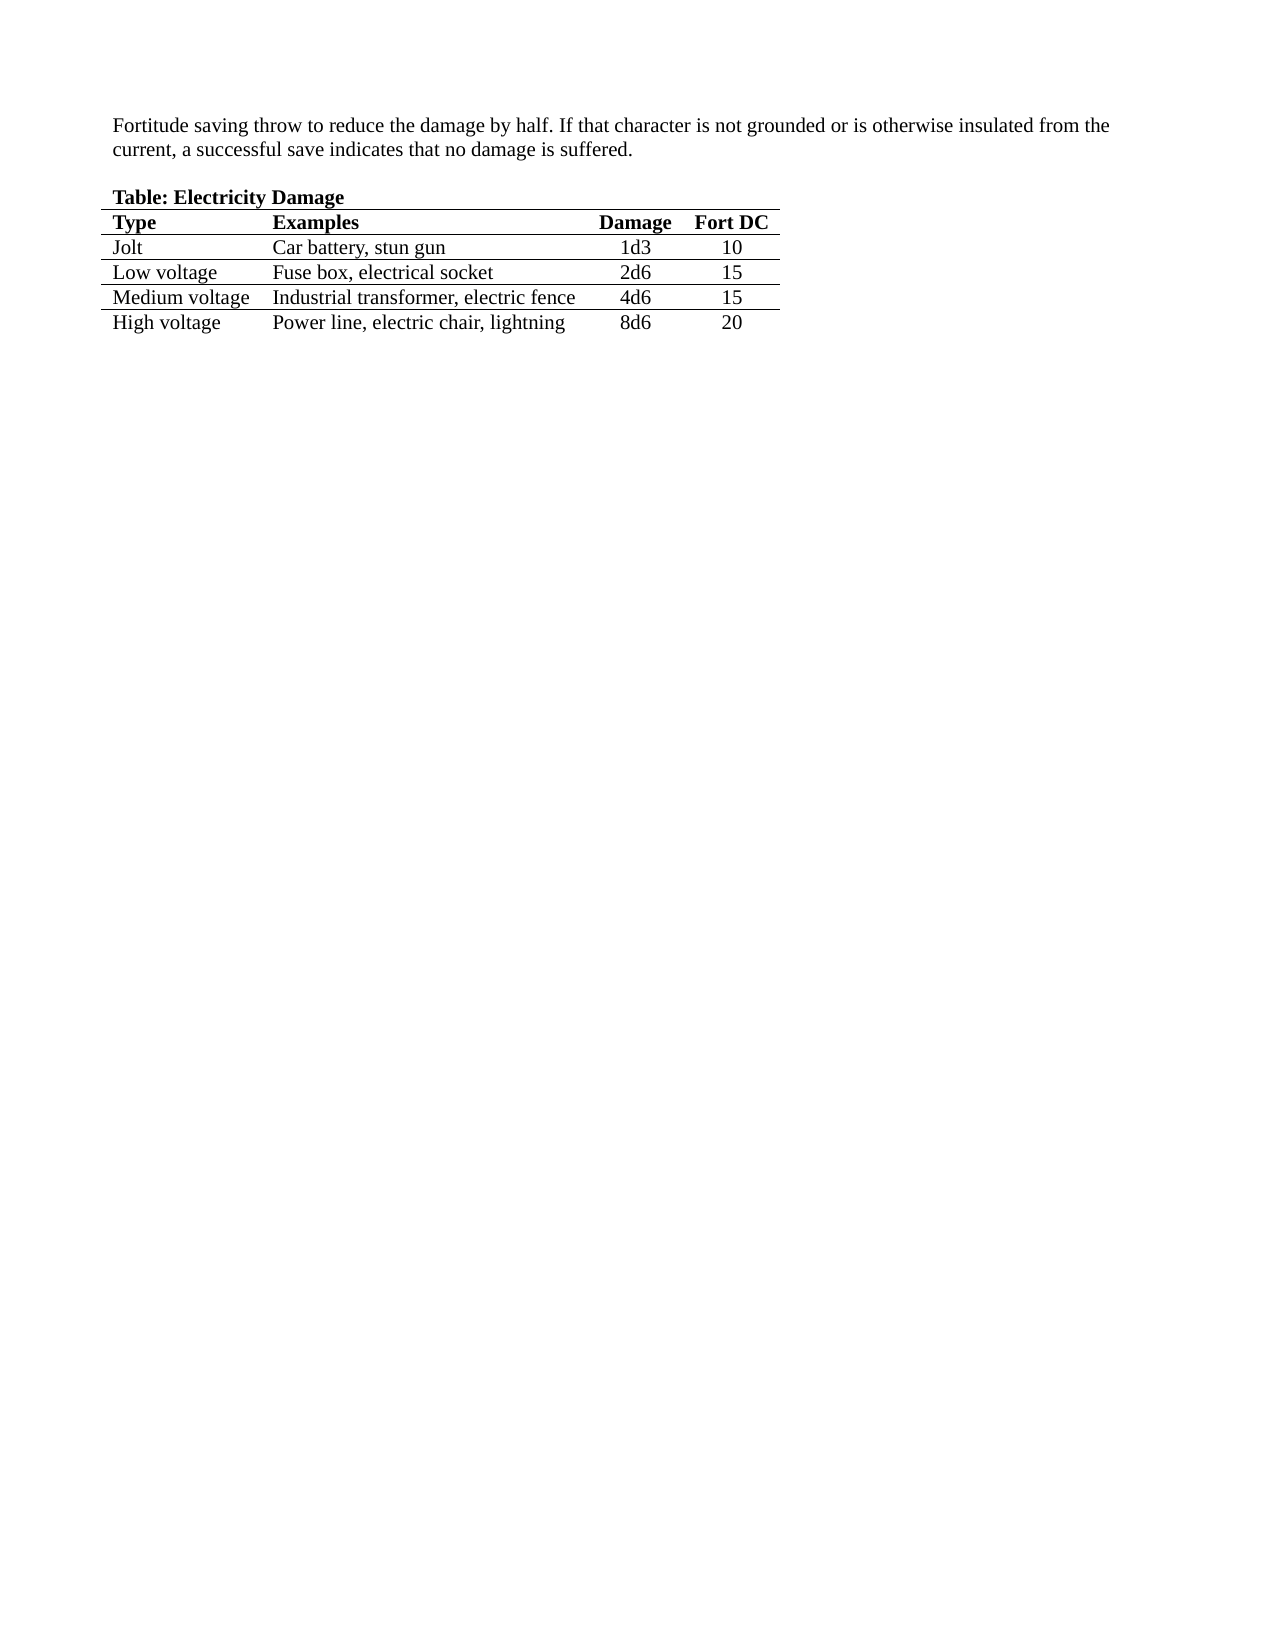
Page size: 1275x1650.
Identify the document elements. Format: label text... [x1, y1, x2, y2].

table_header Table: Electricity Damage [101, 185, 780, 209]
table_cell Low voltage [101, 260, 261, 284]
table_cell Examples [261, 210, 588, 234]
table_cell 8d6 [588, 310, 683, 334]
table_cell Medium voltage [101, 285, 261, 309]
table_cell Jolt [101, 235, 261, 259]
table_cell 20 [683, 310, 780, 334]
table_cell 4d6 [588, 285, 683, 309]
table_cell 15 [683, 260, 780, 284]
table_cell High voltage [101, 310, 261, 334]
table_cell 15 [683, 285, 780, 309]
table_cell Damage [588, 210, 683, 234]
table_cell Power line, electric chair, lightning [261, 310, 588, 334]
table_cell 1d3 [588, 235, 683, 259]
text Fortitude saving throw to reduce the damage by half. If that character is not grounded or is otherwise insulated from the current, a successful save indicates that no damage is suffered. [112, 112, 1162, 161]
table_cell Car battery, stun gun [261, 235, 588, 259]
table_cell Industrial transformer, electric fence [261, 285, 588, 309]
table_cell Type [101, 210, 261, 234]
table_cell 2d6 [588, 260, 683, 284]
table_cell Fort DC [683, 210, 780, 234]
table_cell Fuse box, electrical socket [261, 260, 588, 284]
table_cell 10 [683, 235, 780, 259]
